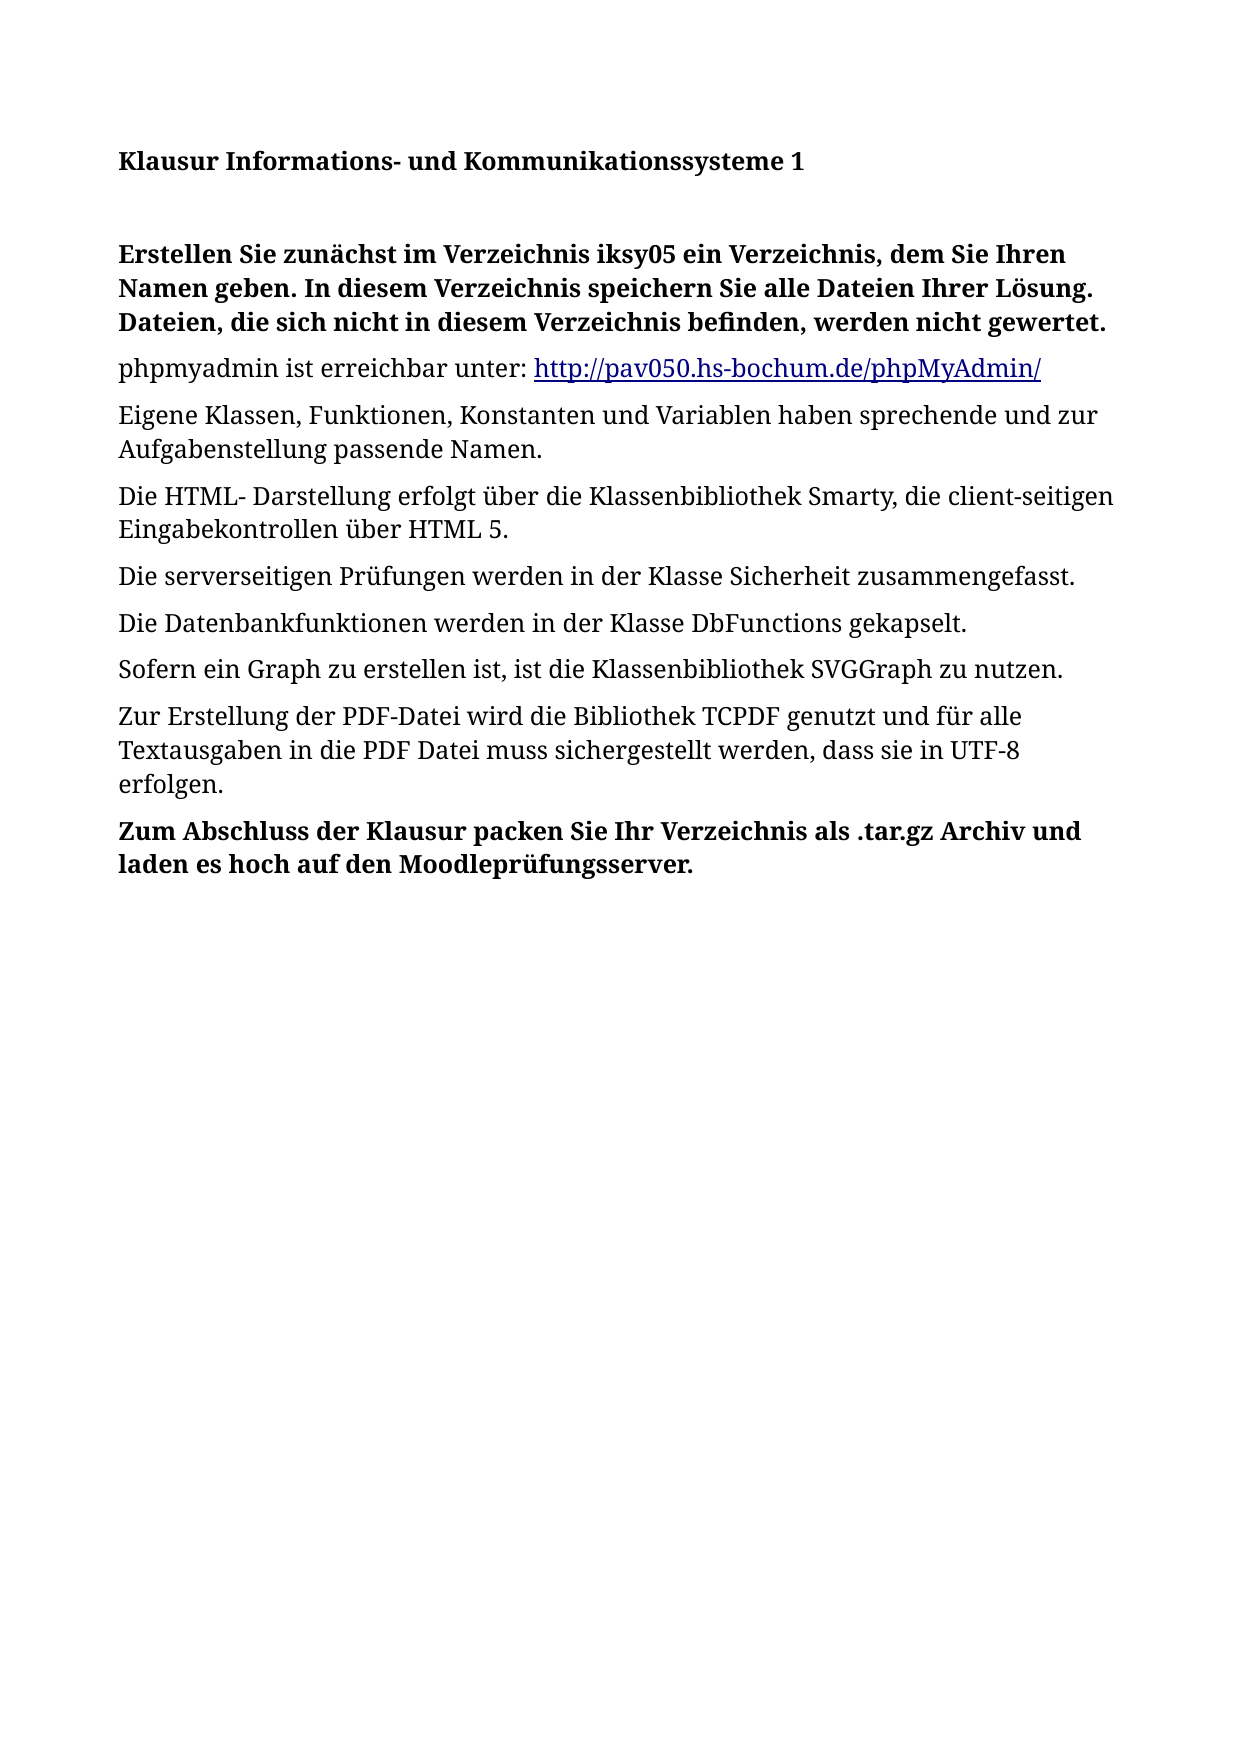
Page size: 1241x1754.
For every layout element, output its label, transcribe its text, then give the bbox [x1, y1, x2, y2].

text Erstellen Sie zunächst im Verzeichnis iksy05 ein Verzeichnis, dem Sie Ihren Namen geben. In diesem Verzeichnis speichern Sie alle Dateien Ihrer Lösung. Dateien, die sich nicht in diesem Verzeichnis befinden, werden nicht gewertet. [118, 236, 1122, 338]
text Zur Erstellung der PDF-Datei wird die Bibliothek TCPDF genutzt und für alle Textausgaben in die PDF Datei muss sichergestellt werden, dass sie in UTF-8 erfolgen. [118, 698, 1122, 801]
text Die Datenbankfunktionen werden in der Klasse DbFunctions gekapselt. [118, 605, 1122, 639]
text Eigene Klassen, Funktionen, Konstanten und Variablen haben sprechende und zur Aufgabenstellung passende Namen. [118, 397, 1122, 466]
text Zum Abschluss der Klausur packen Sie Ihr Verzeichnis als .tar.gz Archiv und laden es hoch auf den Moodleprüfungsserver. [118, 813, 1122, 881]
text Die serverseitigen Prüfungen werden in der Klasse Sicherheit zusammengefasst. [118, 559, 1122, 593]
subtitle Klausur Informations- und Kommunikationssysteme 1 [118, 143, 1122, 177]
text Sofern ein Graph zu erstellen ist, ist die Klassenbibliothek SVGGraph zu nutzen. [118, 652, 1122, 686]
text phpmyadmin ist erreichbar unter: http://pav050.hs-bochum.de/phpMyAdmin/ [118, 351, 1122, 385]
text Die HTML- Darstellung erfolgt über die Klassenbibliothek Smarty, die client-seitigen Eingabekontrollen über HTML 5. [118, 478, 1122, 546]
